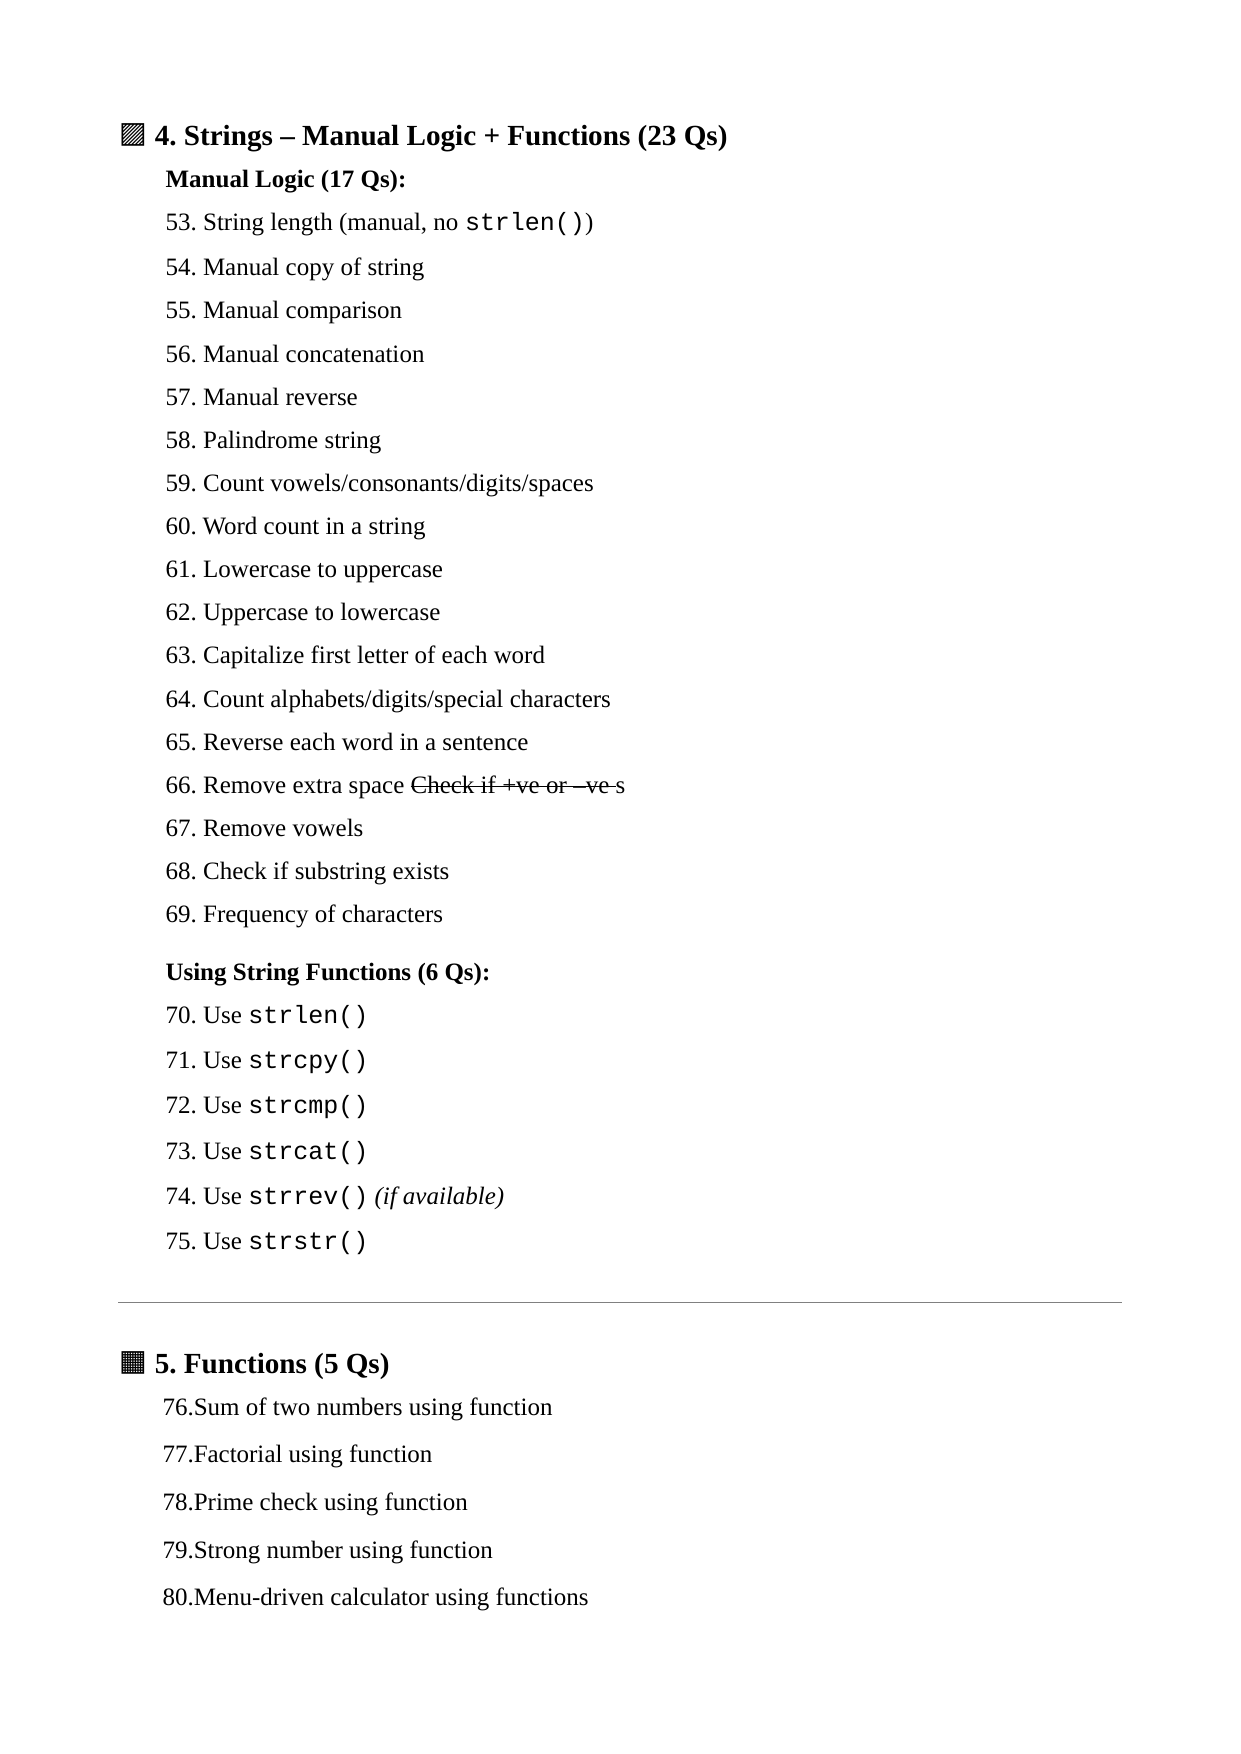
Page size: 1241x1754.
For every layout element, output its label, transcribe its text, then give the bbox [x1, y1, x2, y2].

list Sum of two numbers using function [162, 1392, 1122, 1421]
text Using String Functions (6 Qs): 70. Use strlen() 71. Use strcpy() 72. Use strcmp() 73. Use strcat() 74. Use strrev() (if available) 75. Use strstr() [165, 957, 1122, 1257]
list Menu-driven calculator using functions [162, 1582, 1122, 1611]
text Manual Logic (17 Qs): 53. String length (manual, no strlen()) 54. Manual copy of string 55. Manual comparison 56. Manual concatenation 57. Manual reverse 58. Palindrome string 59. Count vowels/consonants/digits/spaces 60. Word count in a string 61. Lowercase to uppercase 62. Uppercase to lowercase 63. Capitalize first letter of each word 64. Count alphabets/digits/special characters 65. Reverse each word in a sentence 66. Remove extra space Check if +ve or –ve s 67. Remove vowels 68. Check if substring exists 69. Frequency of characters [165, 164, 1122, 928]
subtitle 🟧 5. Functions (5 Qs) [118, 1346, 1122, 1379]
subtitle 🟪 4. Strings – Manual Logic + Functions (23 Qs) [118, 118, 1122, 152]
list Strong number using function [162, 1535, 1122, 1563]
list Factorial using function [162, 1439, 1122, 1468]
list Prime check using function [162, 1487, 1122, 1516]
